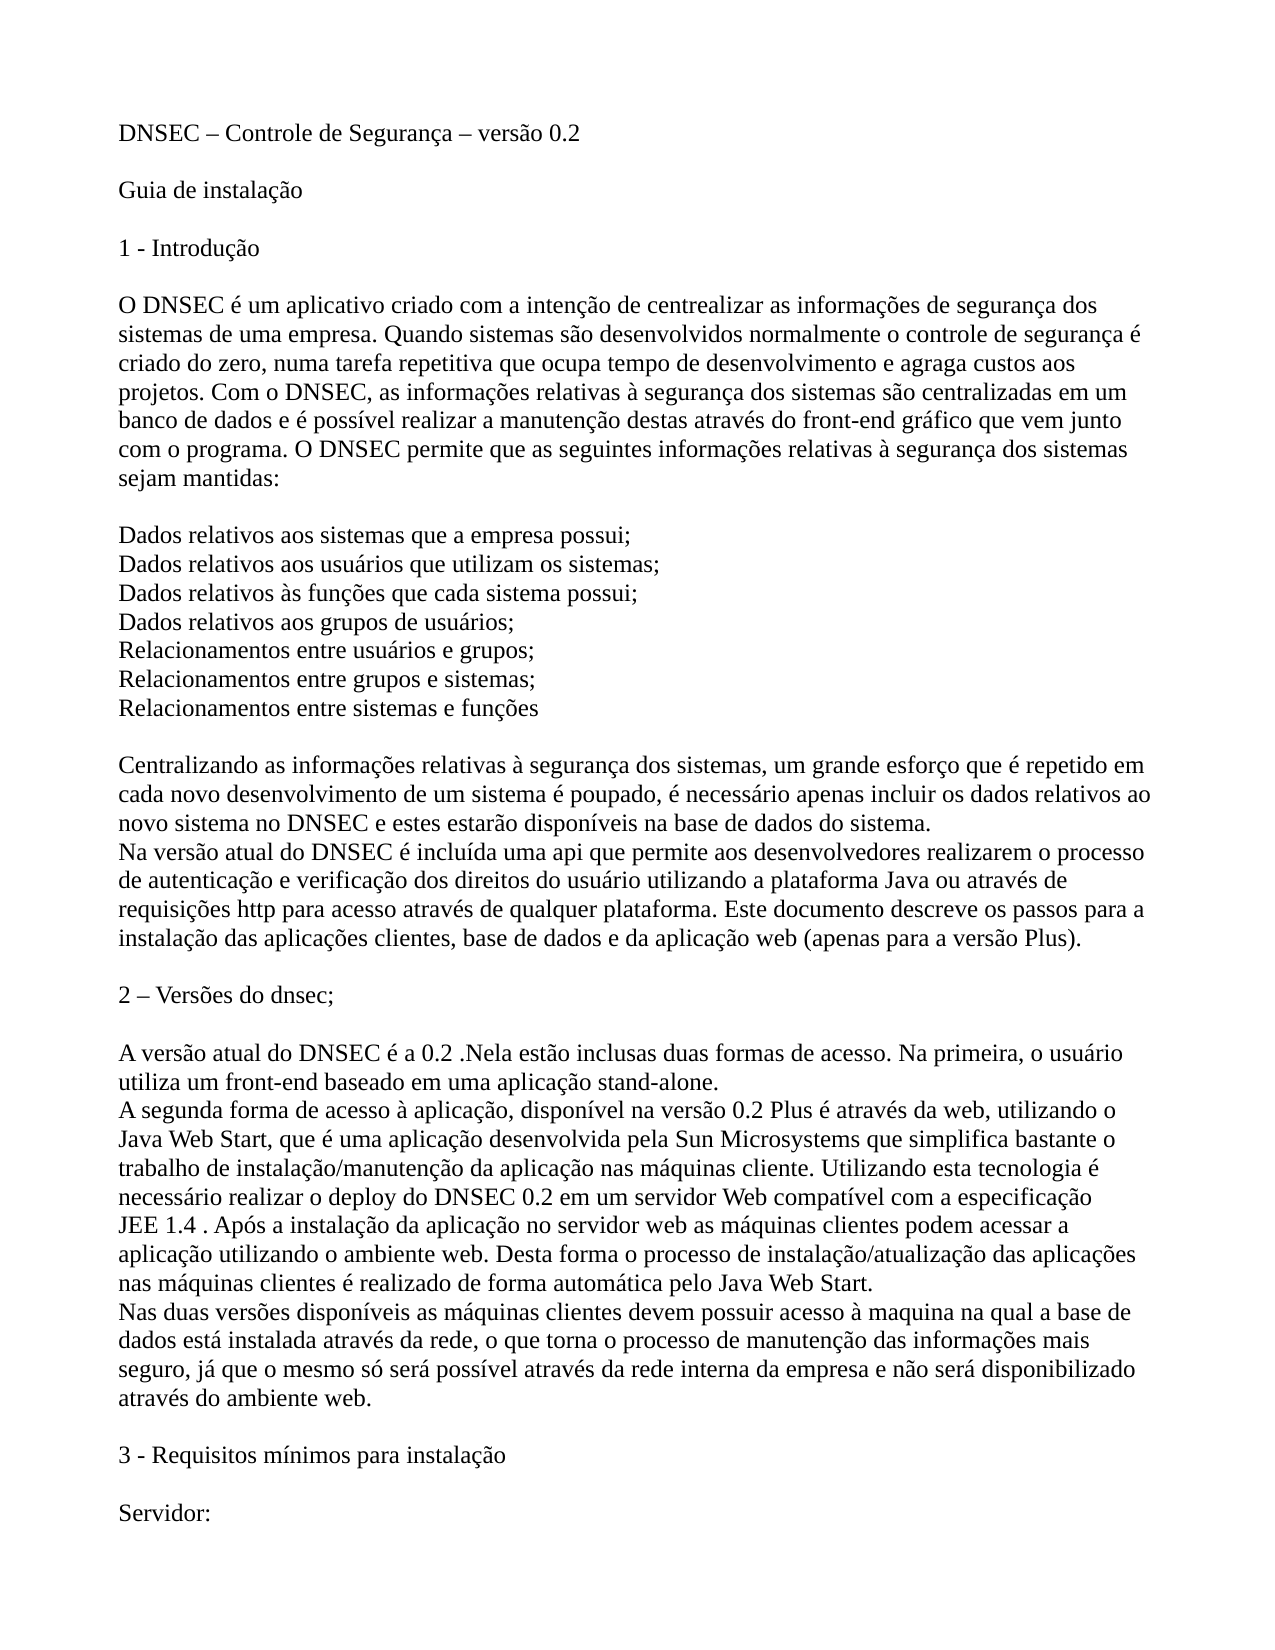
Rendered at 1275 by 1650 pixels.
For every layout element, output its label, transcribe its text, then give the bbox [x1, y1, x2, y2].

text Dados relativos aos grupos de usuários; [118, 607, 1157, 636]
text Relacionamentos entre grupos e sistemas; [118, 664, 1157, 693]
text JEE 1.4 . Após a instalação da aplicação no servidor web as máquinas clientes podem acessar a aplicação utilizando o ambiente web. Desta forma o processo de instalação/atualização das aplicações nas máquinas clientes é realizado de forma automática pelo Java Web Start. [118, 1211, 1157, 1297]
text Nas duas versões disponíveis as máquinas clientes devem possuir acesso à maquina na qual a base de dados está instalada através da rede, o que torna o processo de manutenção das informações mais seguro, já que o mesmo só será possível através da rede interna da empresa e não será disponibilizado através do ambiente web. [118, 1297, 1157, 1412]
text Centralizando as informações relativas à segurança dos sistemas, um grande esforço que é repetido em cada novo desenvolvimento de um sistema é poupado, é necessário apenas incluir os dados relativos ao novo sistema no DNSEC e estes estarão disponíveis na base de dados do sistema. [118, 751, 1157, 837]
text Dados relativos aos sistemas que a empresa possui; [118, 521, 1157, 549]
text DNSEC – Controle de Segurança – versão 0.2 [118, 118, 1157, 147]
text A versão atual do DNSEC é a 0.2 .Nela estão inclusas duas formas de acesso. Na primeira, o usuário utiliza um front-end baseado em uma aplicação stand-alone. [118, 1038, 1157, 1096]
text 3 - Requisitos mínimos para instalação [118, 1441, 1157, 1469]
text Relacionamentos entre sistemas e funções [118, 693, 1157, 722]
text Na versão atual do DNSEC é incluída uma api que permite aos desenvolvedores realizarem o processo de autenticação e verificação dos direitos do usuário utilizando a plataforma Java ou através de requisições http para acesso através de qualquer plataforma. Este documento descreve os passos para a instalação das aplicações clientes, base de dados e da aplicação web (apenas para a versão Plus). [118, 837, 1157, 952]
text Guia de instalação [118, 176, 1157, 204]
text A segunda forma de acesso à aplicação, disponível na versão 0.2 Plus é através da web, utilizando o Java Web Start, que é uma aplicação desenvolvida pela Sun Microsystems que simplifica bastante o trabalho de instalação/manutenção da aplicação nas máquinas cliente. Utilizando esta tecnologia é necessário realizar o deploy do DNSEC 0.2 em um servidor Web compatível com a especificação [118, 1096, 1157, 1211]
text Dados relativos às funções que cada sistema possui; [118, 578, 1157, 607]
text Servidor: [118, 1498, 1157, 1527]
text Dados relativos aos usuários que utilizam os sistemas; [118, 549, 1157, 578]
text 2 – Versões do dnsec; [118, 981, 1157, 1009]
text 1 - Introdução [118, 233, 1157, 262]
text O DNSEC é um aplicativo criado com a intenção de centrealizar as informações de segurança dos sistemas de uma empresa. Quando sistemas são desenvolvidos normalmente o controle de segurança é criado do zero, numa tarefa repetitiva que ocupa tempo de desenvolvimento e agraga custos aos projetos. Com o DNSEC, as informações relativas à segurança dos sistemas são centralizadas em um banco de dados e é possível realizar a manutenção destas através do front-end gráfico que vem junto com o programa. O DNSEC permite que as seguintes informações relativas à segurança dos sistemas sejam mantidas: [118, 291, 1157, 492]
text Relacionamentos entre usuários e grupos; [118, 636, 1157, 664]
